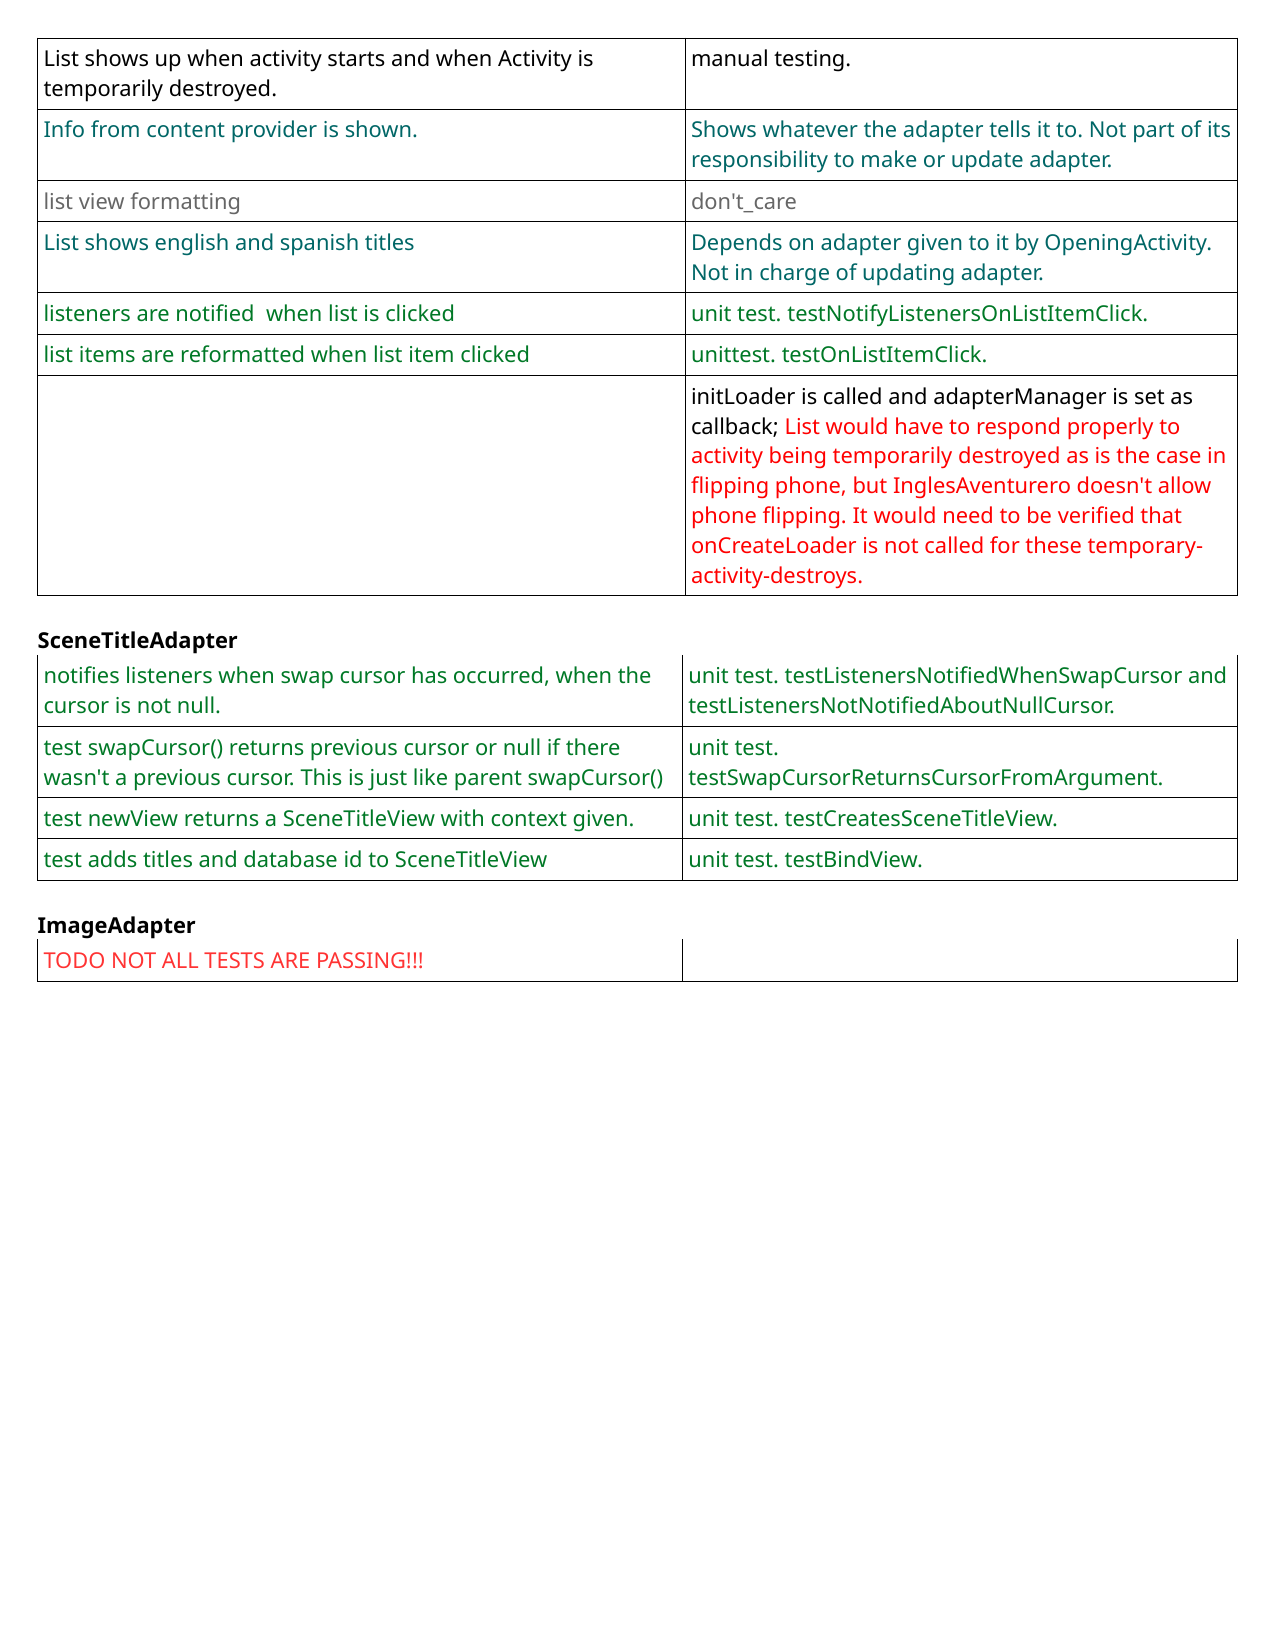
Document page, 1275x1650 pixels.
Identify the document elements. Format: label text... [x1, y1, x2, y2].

table_cell test swapCursor() returns previous cursor or null if there wasn't a previous cursor. This is just like parent swapCursor() [38, 727, 682, 797]
table_cell Shows whatever the adapter tells it to. Not part of its responsibility to make or update adapter. [686, 110, 1237, 180]
table_cell unit test. testBindView. [683, 839, 1237, 880]
table_cell unittest. testOnListItemClick. [686, 335, 1237, 375]
table_cell unit test. testCreatesSceneTitleView. [683, 798, 1237, 838]
table_cell List shows english and spanish titles [38, 222, 685, 292]
table_cell test newView returns a SceneTitleView with context given. [38, 798, 682, 838]
table_header unit test. testListenersNotifiedWhenSwapCursor and testListenersNotNotifiedAboutNullCursor. [683, 655, 1237, 726]
table_cell unit test. testSwapCursorReturnsCursorFromArgument. [683, 727, 1237, 797]
table_cell Depends on adapter given to it by OpeningActivity. Not in charge of updating adapter. [686, 222, 1237, 292]
table_cell listeners are notified when list is clicked [38, 293, 685, 334]
table_cell List shows up when activity starts and when Activity is temporarily destroyed. [38, 39, 685, 109]
table_cell test adds titles and database id to SceneTitleView [38, 839, 682, 880]
table_cell [38, 376, 685, 595]
table_cell list view formatting [38, 181, 685, 221]
table_header notifies listeners when swap cursor has occurred, when the cursor is not null. [38, 655, 682, 726]
table_cell manual testing. [686, 39, 1237, 109]
table_header TODO NOT ALL TESTS ARE PASSING!!! [38, 939, 682, 981]
table_cell Info from content provider is shown. [38, 110, 685, 180]
text SceneTitleAdapter [37, 625, 1237, 655]
table_cell list items are reformatted when list item clicked [38, 335, 685, 375]
text ImageAdapter [37, 909, 1237, 939]
table_cell unit test. testNotifyListenersOnListItemClick. [686, 293, 1237, 334]
table_header [683, 939, 1237, 981]
table_cell initLoader is called and adapterManager is set as callback; List would have to respond properly to activity being temporarily destroyed as is the case in flipping phone, but InglesAventurero doesn't allow phone flipping. It would need to be verified that onCreateLoader is not called for these temporary-activity-destroys. [686, 376, 1237, 595]
table_cell don't_care [686, 181, 1237, 221]
